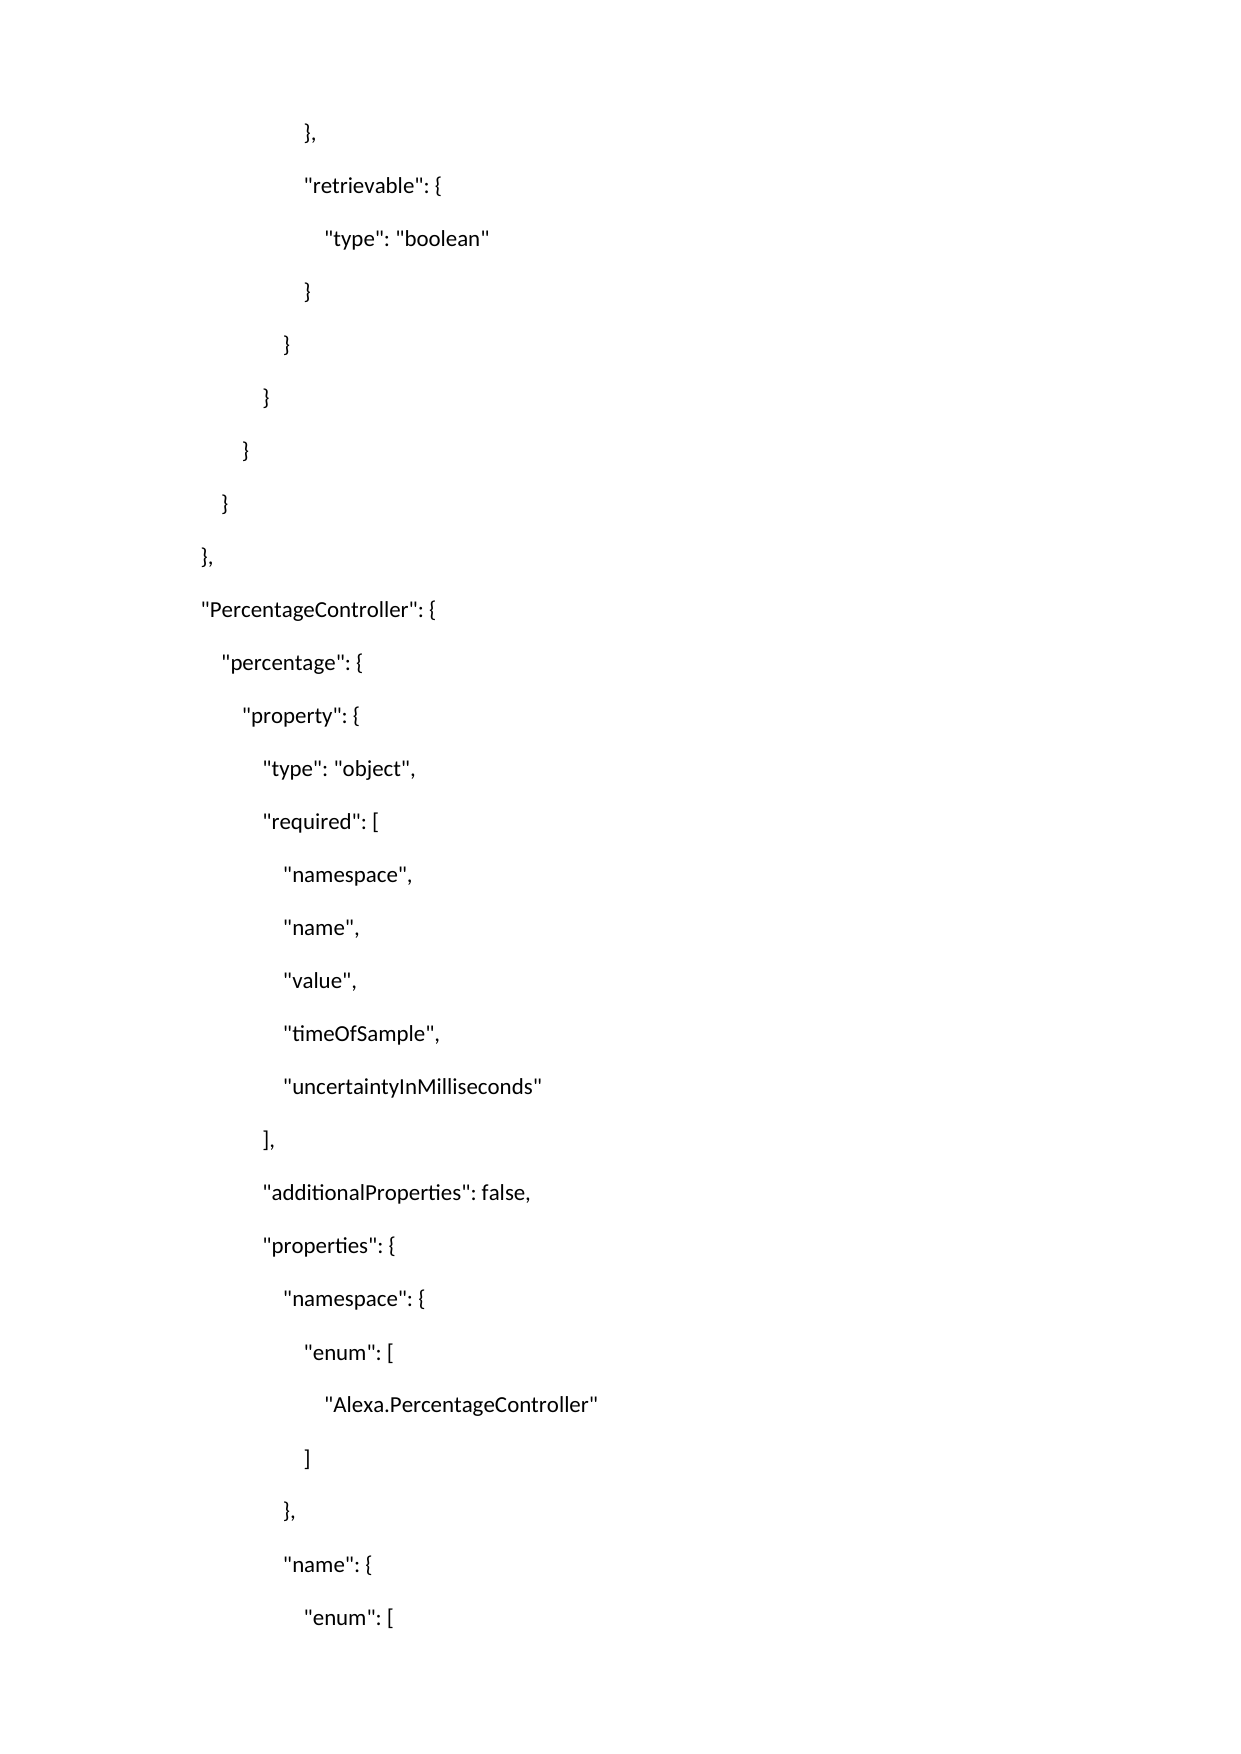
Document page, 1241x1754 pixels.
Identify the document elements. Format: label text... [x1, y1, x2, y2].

text "namespace", [118, 860, 1122, 888]
text "name", [118, 913, 1122, 941]
text } [118, 277, 1122, 305]
text } [118, 383, 1122, 411]
text "Alexa.PercentageController" [118, 1391, 1122, 1419]
text ] [118, 1444, 1122, 1472]
text "retrievable": { [118, 171, 1122, 199]
text "type": "boolean" [118, 224, 1122, 252]
text }, [118, 1497, 1122, 1525]
text "timeOfSample", [118, 1019, 1122, 1047]
text ], [118, 1126, 1122, 1153]
text }, [118, 118, 1122, 146]
text "properties": { [118, 1232, 1122, 1259]
text "additionalProperties": false, [118, 1178, 1122, 1207]
text "percentage": { [118, 648, 1122, 676]
text } [118, 436, 1122, 464]
text } [118, 489, 1122, 517]
text }, [118, 542, 1122, 570]
text "value", [118, 966, 1122, 994]
text "property": { [118, 701, 1122, 729]
text "enum": [ [118, 1338, 1122, 1366]
text "namespace": { [118, 1284, 1122, 1313]
text "PercentageController": { [118, 595, 1122, 623]
text "type": "object", [118, 754, 1122, 782]
text "enum": [ [118, 1603, 1122, 1631]
text "uncertaintyInMilliseconds" [118, 1072, 1122, 1101]
text "name": { [118, 1550, 1122, 1578]
text } [118, 330, 1122, 358]
text "required": [ [118, 807, 1122, 835]
